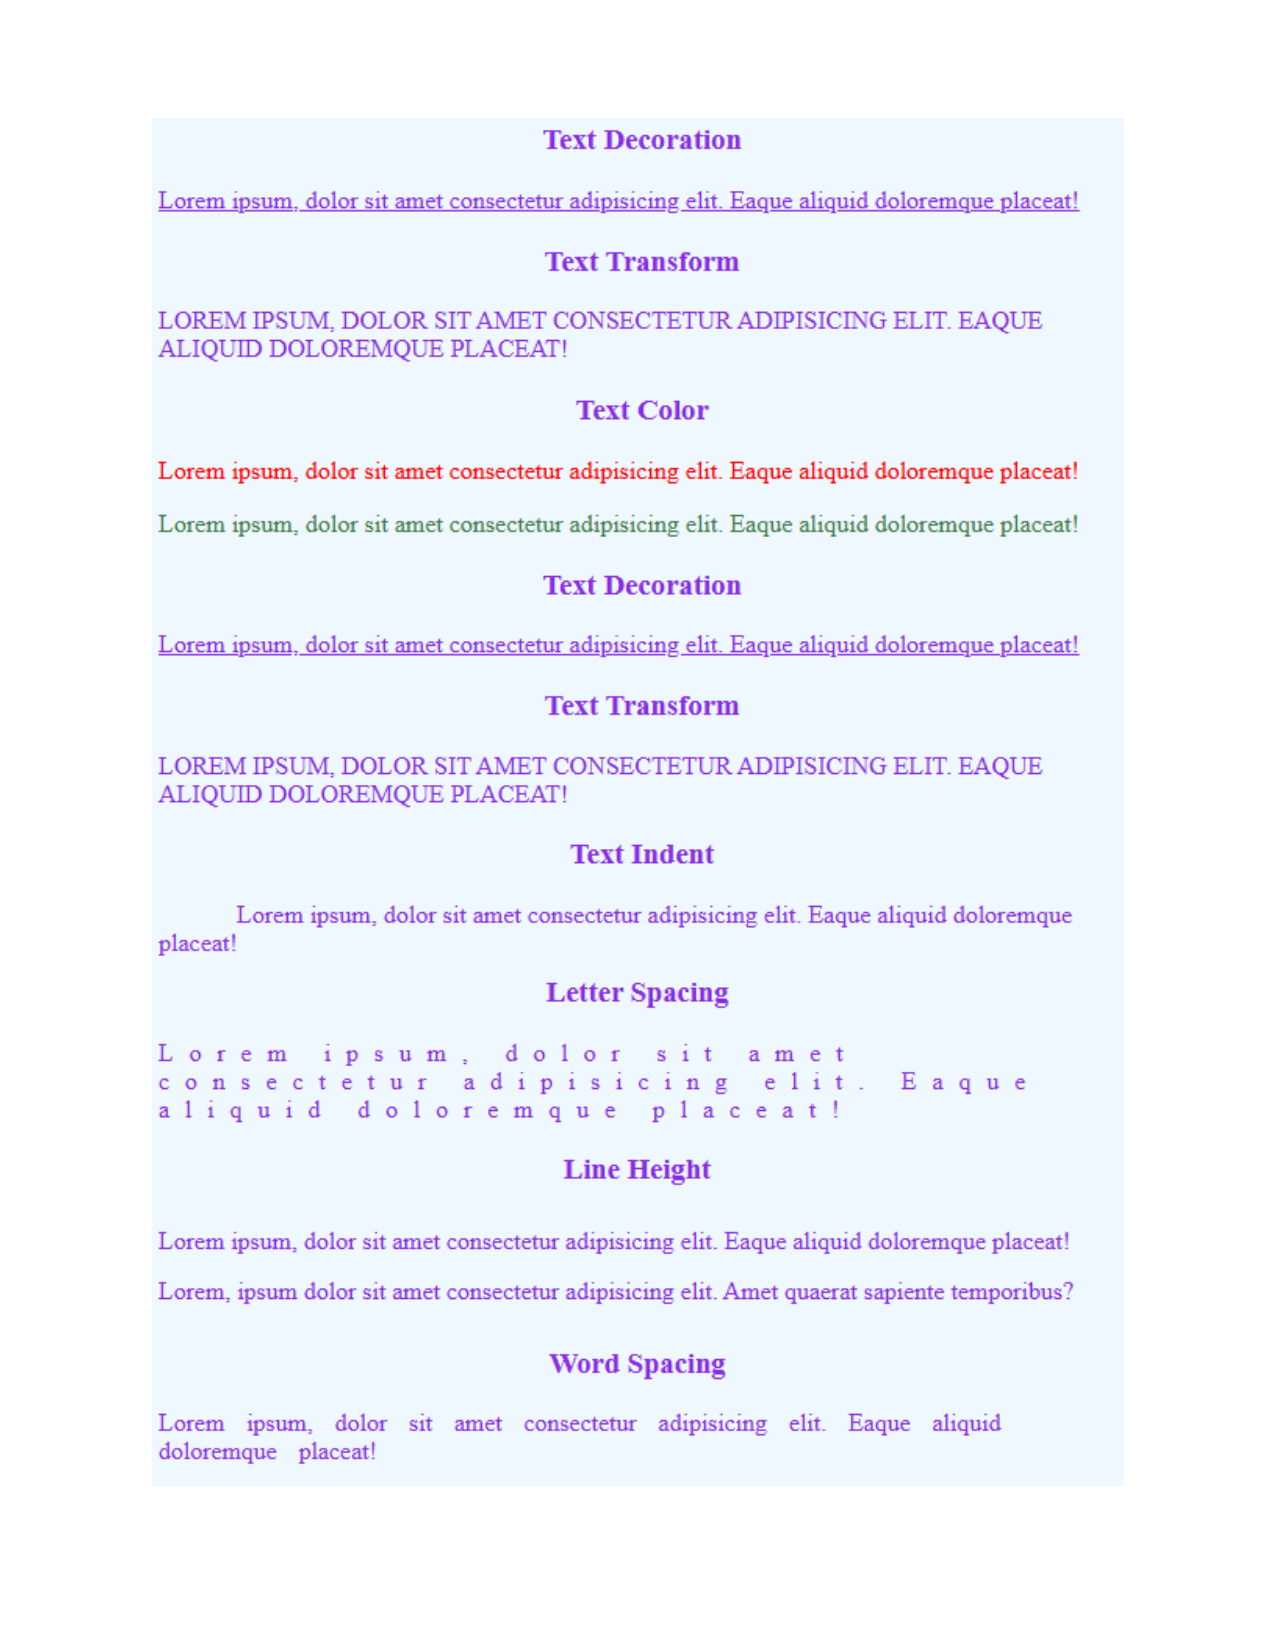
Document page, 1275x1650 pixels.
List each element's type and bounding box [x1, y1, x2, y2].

picture [151, 118, 1124, 1486]
